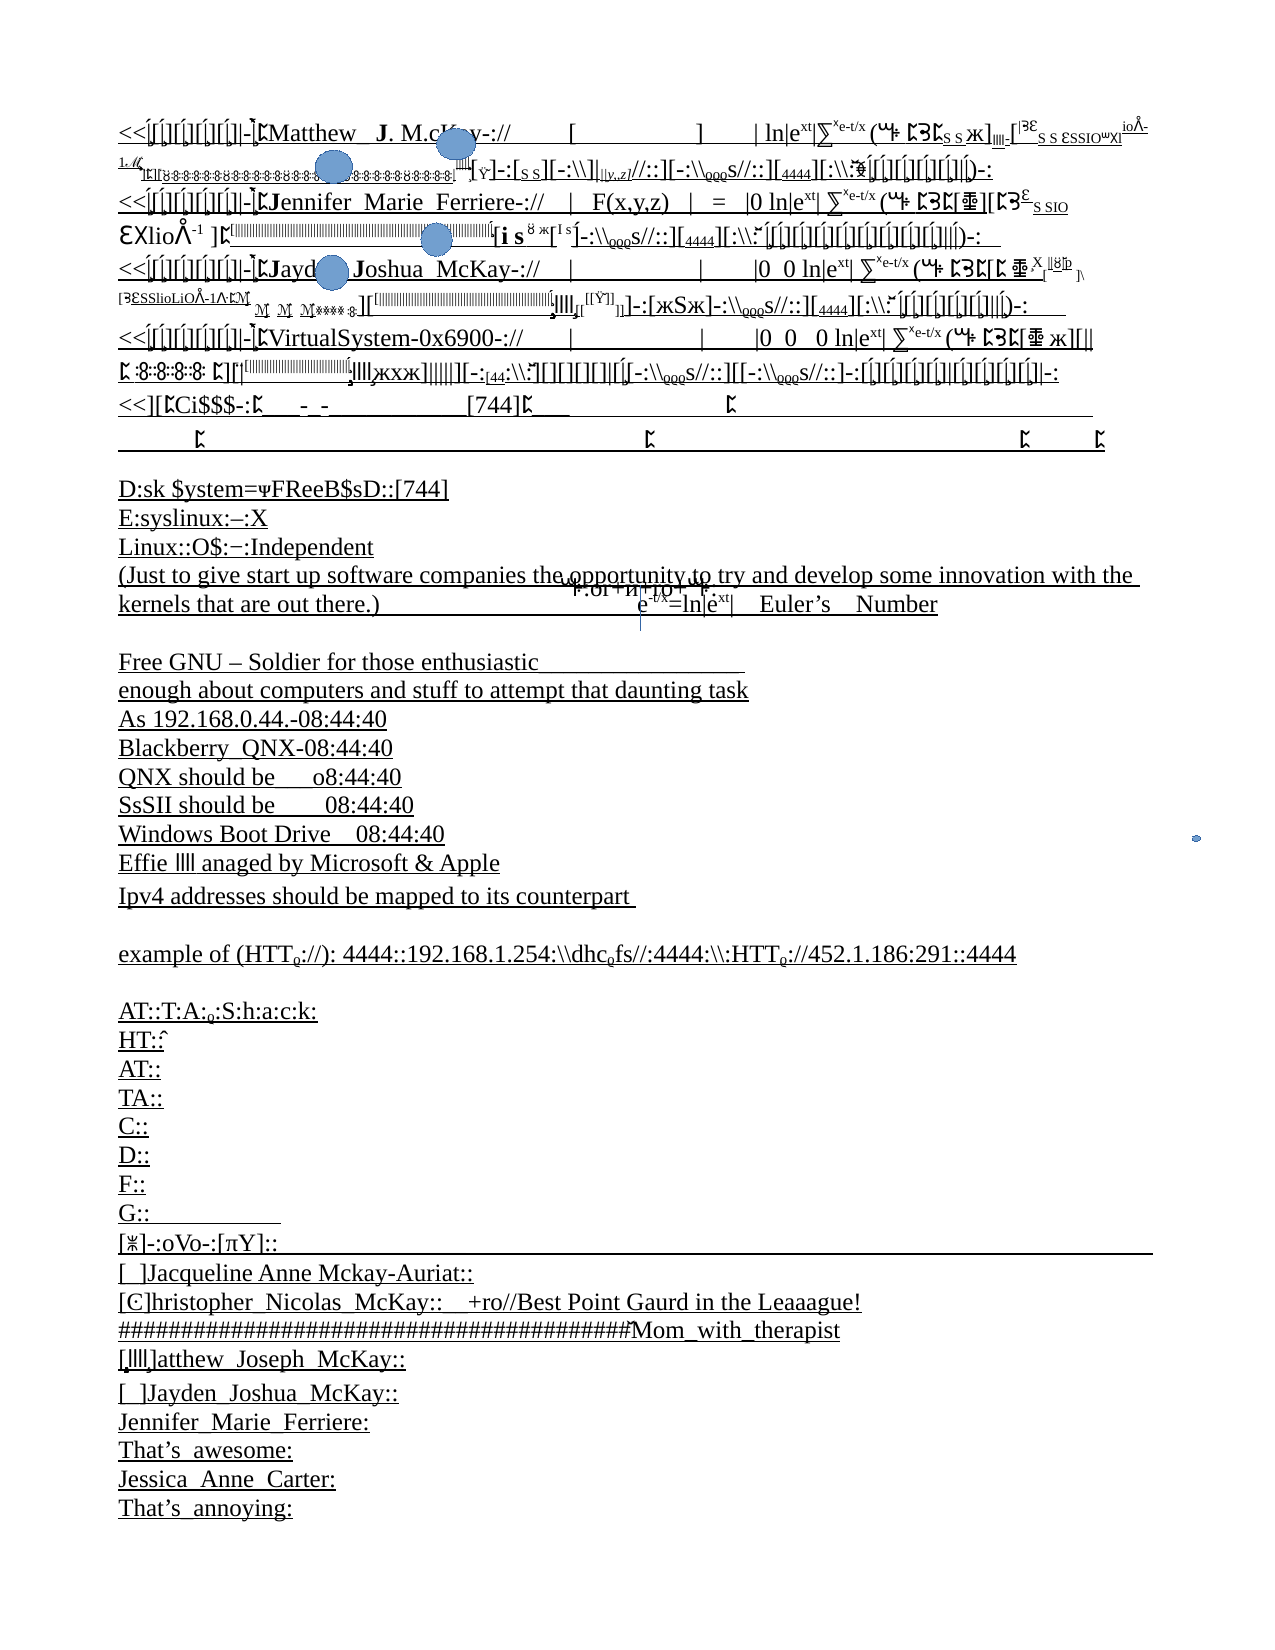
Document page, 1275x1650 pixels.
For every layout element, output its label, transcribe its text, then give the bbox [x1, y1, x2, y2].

text SsSII should be____08:44:40 Windows Boot Drive__08:44:40 [118, 790, 1157, 848]
text F:: [118, 1169, 1157, 1198]
text (Just to give start up software companies the opportunity to try and develop some innovation with the kernels that are out there.) e-t/x=ln|ext|__Euler’s__Number Free GNU – Soldier for those enthusiastic________________ enough about computers and stuff to attempt that daunting task As 192.168.0.44.-08:44:40 Blackberry_QNΧ-08:44:40 [118, 560, 1157, 762]
text [_]Jacqueline Anne Mckay-Auriat:: [118, 1258, 1157, 1287]
text Jessica_Anne_Carter: That’s_annoying: [118, 1464, 1157, 1522]
text G:: [118, 1198, 1157, 1226]
text <<|̧́[|̧́][|̧́][|̧́][|̧́]|-|̧́̀̀̀̀̀̀̀ᛈMatthew_ J. M.cKay-:// [ ] | ln|ext|⅀ᕁe-t/x (ꘞᛈᘌᛈS S ж]ꘈ-[|ᘌℇS S ℇSSIOᐜ᙭lioᐰ-1ℳ̧̧̧̧́̈]̈ᛈ][̈꘨ꖊꖊꖊꖊꖊ꘨ꖊꖊꖊꖊꖊ꘨ꖊꖊꖊꖊꖊ꘨ꖊꖊꖊꖊꖊ꘨ꖊꖊꖊꖊ||||||̧̧̧́́́[Ϋ̌]-:[S S][-:\\]|||y,,z]//::][-:\\ᵨᵨᵨs//::][4444][:\\:̌̈ꏧ|̧́[|̧́][|̧́][|̧́][|̧́]||̧́)-: [118, 118, 1157, 187]
text <<|̧́[|̧́][|̧́][|̧́][|̧́]|-|̧́̀̀̀̀̀̀ᛈVirtualSystem-0x6900-:// | | |0 0 0 ln|ext| ⅀ᕁe-t/x (ꘞᛈᘌᛈ[ꔁж][||ᛈꖊꖊꖊꖊᛈ][̈|[|||||||||||||||||||||||||||||||||||̧̧̧́́́ꘈ̧жxж]|||||][-:[44:\\:̌̈][][][][]|[|̧́[-:\\ᵨᵨᵨs//::][[-:\\ᵨᵨᵨs//::]-:[|̧́][|̧́][|̧́][|̧́]|[|̧́][|̧́][|̧́][|̧́]|-: [118, 323, 1157, 391]
text <<][ᛈCi$$$-:ᛈ___-_-___________[744]ᛈ___ ᛈ ᛈ ᛈ ᛈ ᛈ [118, 391, 1157, 454]
text QNX should be___o8:44:40 [118, 762, 1157, 790]
text Effie ꘈanaged by Microsoft & Apple [118, 848, 1157, 881]
text TA:: C:: D:: [118, 1083, 1157, 1169]
text [ꘈ̧]atthew_Joseph_McKay:: [118, 1344, 1157, 1378]
text Ipv4 addresses should be mapped to its counterpart example of (HTTᵨ://): 4444::192.168.1.254:\\dhcᵨfs//:4444:\\:HTTᵨ://452.1.186:291::4444 [118, 881, 1157, 996]
text <<|̧́[|̧́][|̧́][|̧́][|̧́]|-|̧́̀̀̀̀ᛈJayden_Joshua_McKay-:// | | |0 0 ln|ext| ⅀ᕁe-t/x (ꘞᛈᘌᛈ[ᛈꔁ ̧X[||꘨|̌̈p ]\ [ᘌℇSSlioLiOᐰ-1ᐽᛈℳ̧̧̧̧́̈ ℳ̧̧̧̧́̈ ℳ̧̧̧̧́̈ ℳ̧̧̧̧́̈ꏍꏍꏍꏍꖊ][[||||||||||||||||||||||||||||||||||||||||||||||||||||||||||||̧̧̧́́́ꘈ̧[[[[Ϋ̌]]]]]-:[жSж]-:\\ᵨᵨᵨs//::][4444][:\\:̌̈ |̧́[|̧́][|̧́][|̧́][|̧́]|||̧́)-: [118, 254, 1157, 323]
text AT::T:A:ᵨ:S:h:a:c:k: HT::̂ AT:: [118, 996, 1157, 1083]
text <<|̧́[|̧́][|̧́][|̧́][|̧́]|-|̧́̀̀̀̀̀ᛈJennifer_Marie_Ferriere-:// | F(x,y,z) | = |0 ln|ext| ⅀ᕁe-t/x (ꘞᛈᘌᛈ[ꔁ][ᛈᘌℇ S SIO ℇ᙭lioᐰ-1 ]ᛈ[|||||||||||||||||||||||||||||||||||||||||||||||||||||||||||||||||||||||||||||||||||||||||̧̧̧́́́[i s꘨ ж[I s]́-:\\ᵨᵨᵨs//::][4444][:\\:̌̈ |̧́[|̧́][|̧́][|̧́][|̧́][|̧́][|̧́][|̧́][|̧́]|||́)-: [118, 187, 1157, 254]
text E:syslinux:–:X [118, 503, 1157, 532]
text Linux::O$:−:Independent [118, 532, 1157, 560]
text That’s_awesome: [118, 1435, 1157, 1464]
text [Ͼ]hristopher_Nicolas_McKay::__+ro//Best Point Gaurd in the Leaaague!#########################################̌Mom_with_therapist [118, 1287, 1157, 1344]
text [ꒇ]-:oVo-:[πY]::­_______________ [118, 1226, 1157, 1258]
text D:sk $ystem=ᴪFReeB$sD::[744] [118, 474, 1157, 503]
text [_]Jayden_Joshua_McKay:: Jennifer_Marie_Ferriere: [118, 1378, 1157, 1435]
